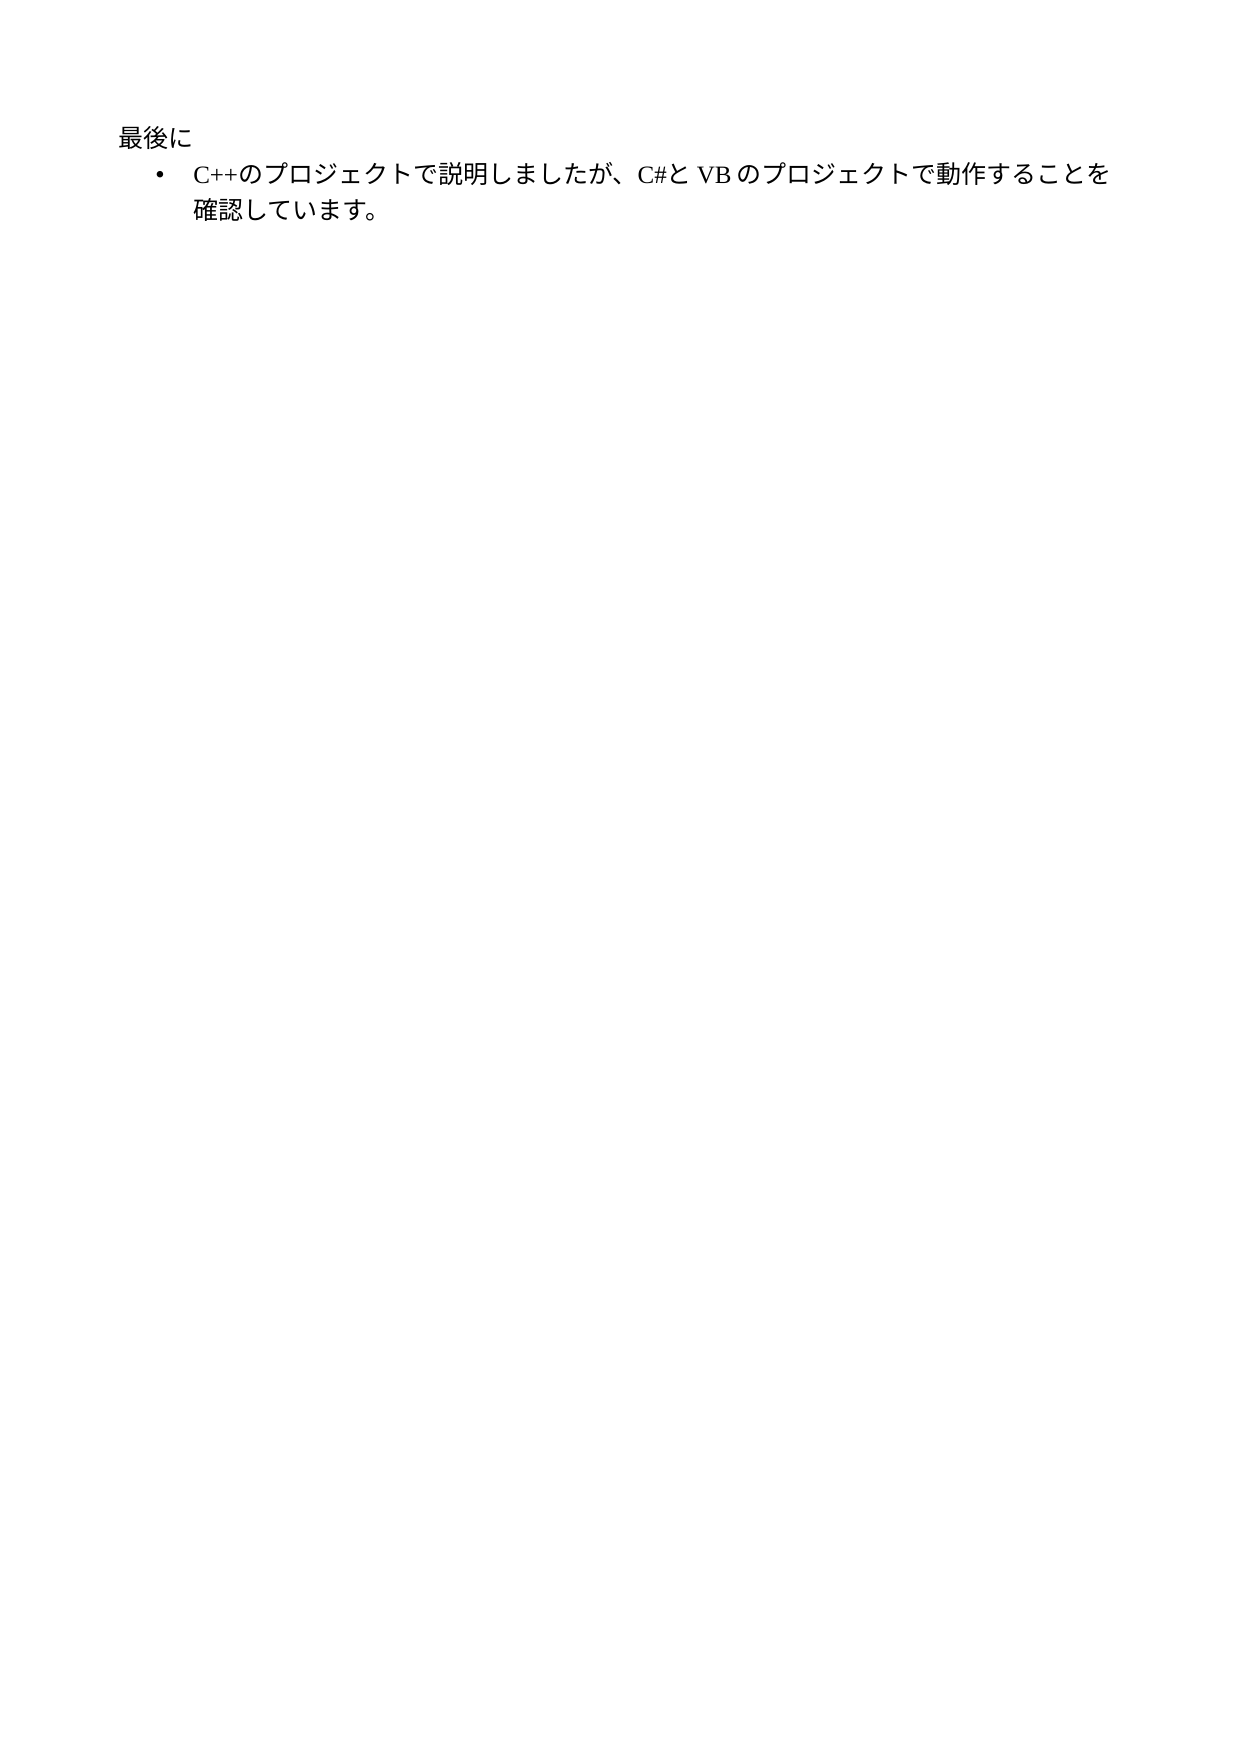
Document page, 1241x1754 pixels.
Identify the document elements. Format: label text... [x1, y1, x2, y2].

list C++のプロジェクトで説明しましたが、C#とVBのプロジェクトで動作することを確認しています。 [156, 154, 1122, 227]
text 最後に [118, 118, 1122, 154]
